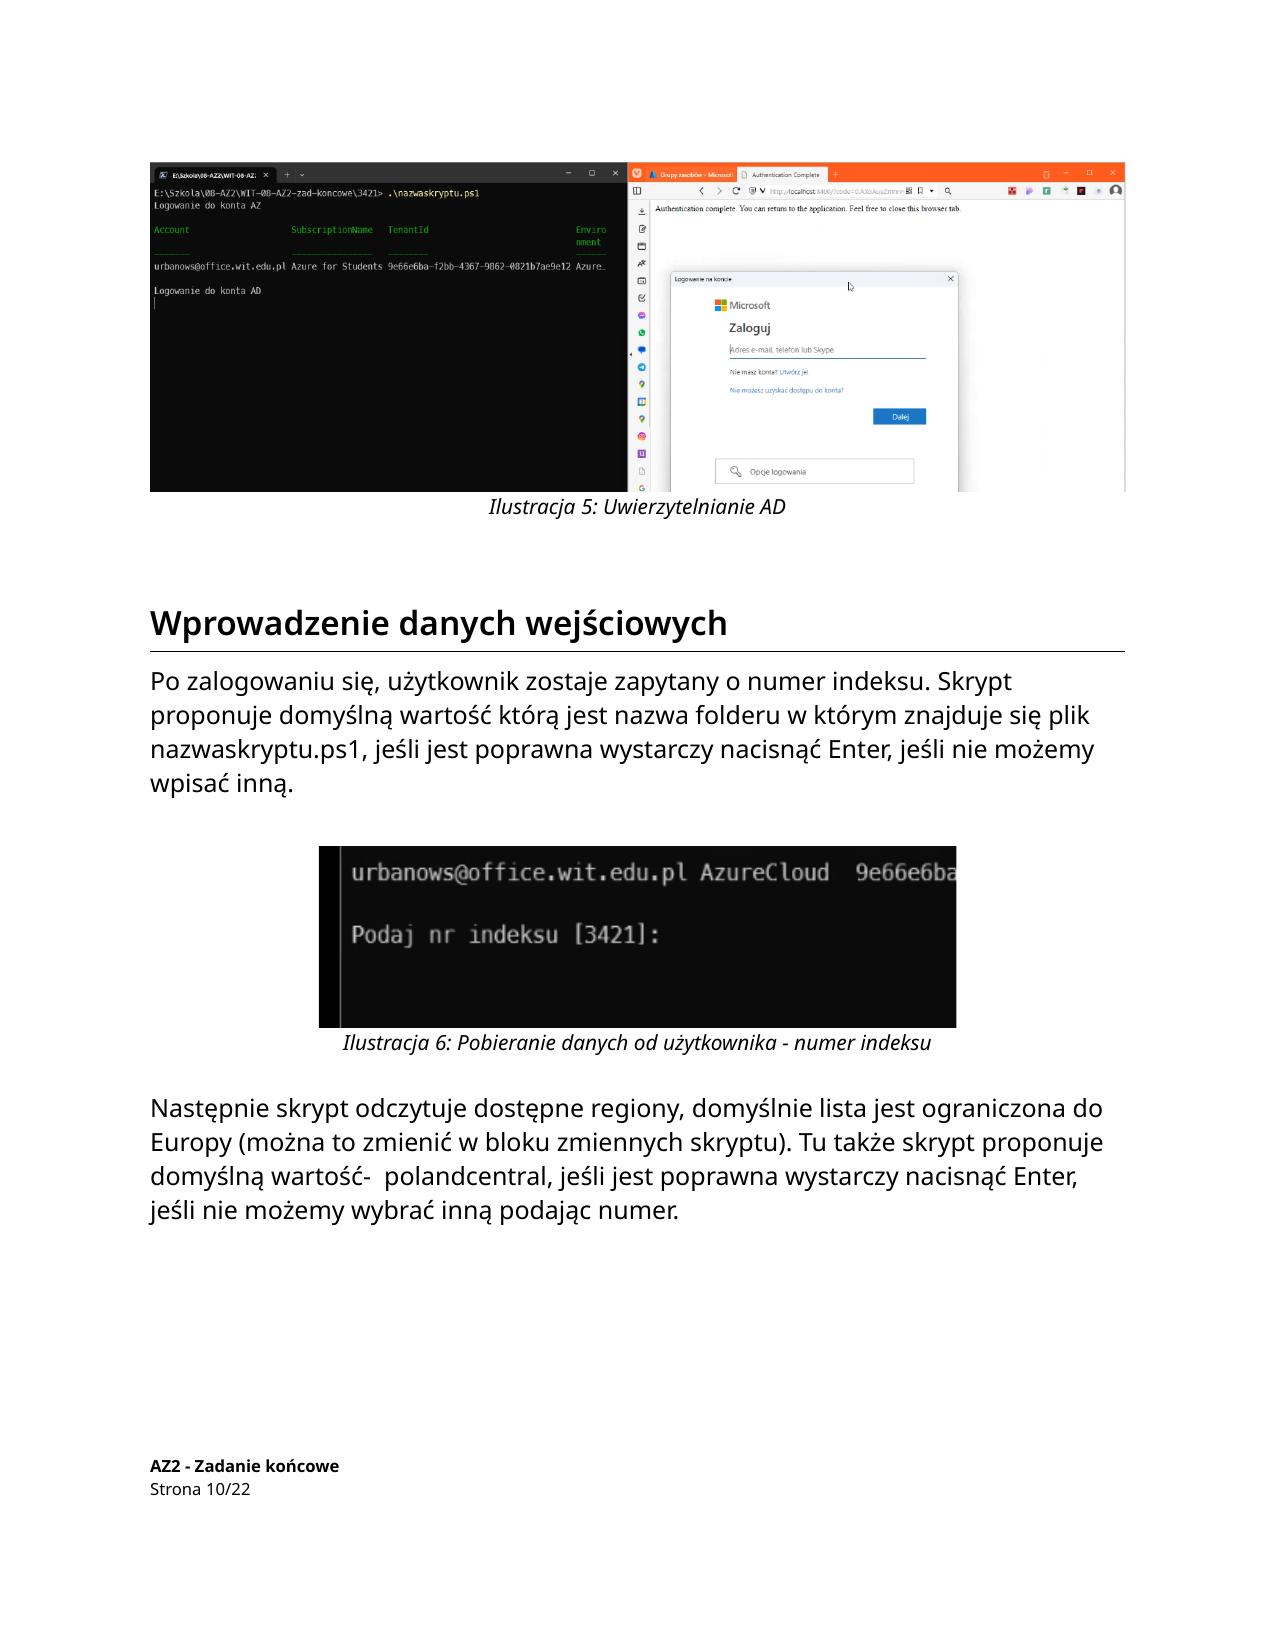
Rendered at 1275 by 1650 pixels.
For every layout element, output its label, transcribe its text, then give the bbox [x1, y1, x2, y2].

picture [318, 846, 957, 1028]
text Ilustracja 5: Uwierzytelnianie AD [150, 492, 1125, 520]
text Ilustracja 6: Pobieranie danych od użytkownika - numer indeksu [319, 1028, 956, 1056]
text Po zalogowaniu się, użytkownik zostaje zapytany o numer indeksu. Skrypt proponuje domyślną wartość którą jest nazwa folderu w którym znajduje się plik nazwaskryptu.ps1, jeśli jest poprawna wystarczy nacisnąć Enter, jeśli nie możemy wpisać inną. [150, 664, 1125, 800]
text Następnie skrypt odczytuje dostępne regiony, domyślnie lista jest ograniczona do Europy (można to zmienić w bloku zmiennych skryptu). Tu także skrypt proponuje domyślną wartość- polandcentral, jeśli jest poprawna wystarczy nacisnąć Enter, jeśli nie możemy wybrać inną podając numer. [150, 1090, 1125, 1227]
picture [150, 162, 1125, 492]
subtitle Wprowadzenie danych wejściowych [150, 594, 1125, 651]
